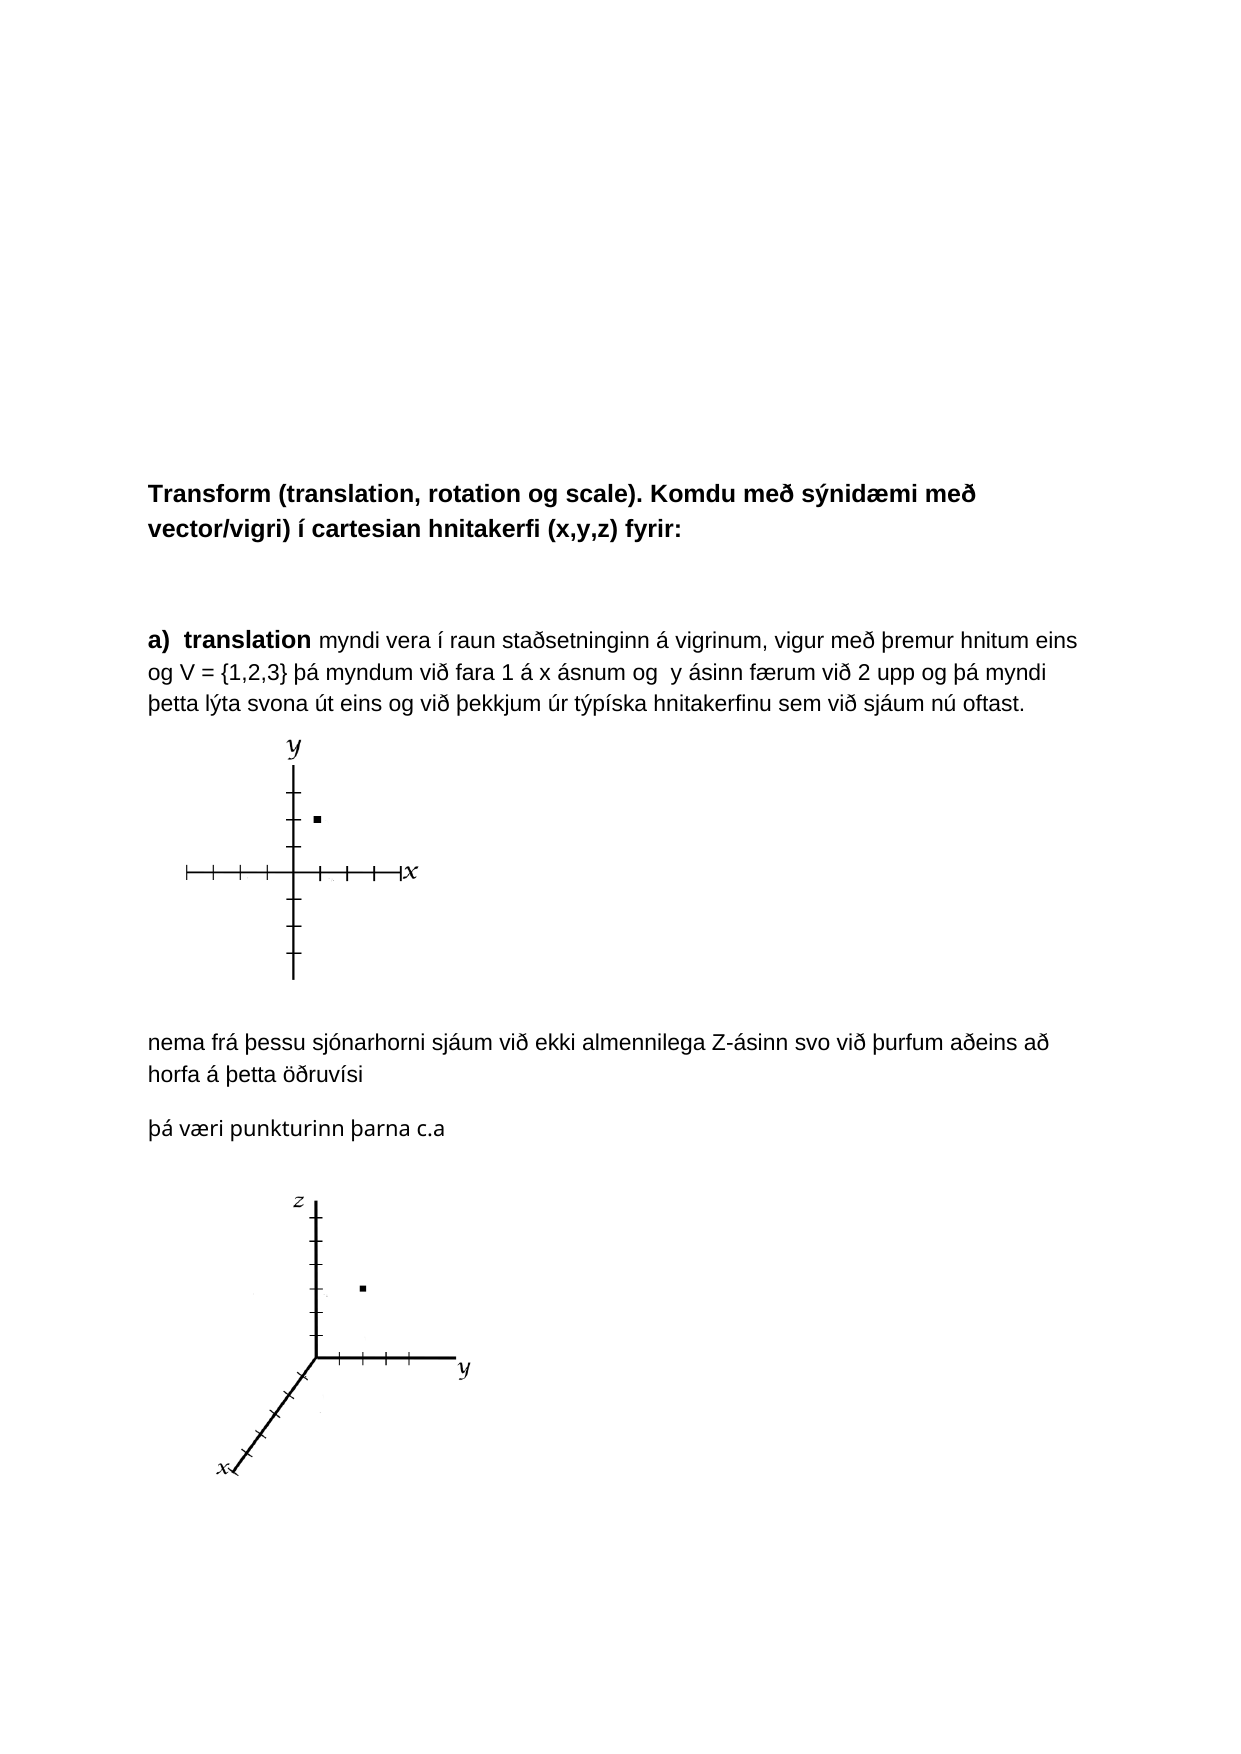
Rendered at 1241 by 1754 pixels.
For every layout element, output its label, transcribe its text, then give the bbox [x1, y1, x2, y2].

text a) translation myndi vera í raun staðsetninginn á vigrinum, vigur með þremur hnitum eins og V = {1,2,3} þá myndum við fara 1 á x ásnum og y ásinn færum við 2 upp og þá myndi þetta lýta svona út eins og við þekkjum úr týpíska hnitakerfinu sem við sjáum nú oftast. [148, 624, 1093, 781]
text nema frá þessu sjónarhorni sjáum við ekki almennilega Z-ásinn svo við þurfum aðeins að horfa á þetta öðruvísi [148, 1029, 1093, 1087]
text þá væri punkturinn þarna c.a [148, 1113, 1093, 1143]
text Transform (translation, rotation og scale). Komdu með sýnidæmi með vector/vigri) í cartesian hnitakerfi (x,y,z) fyrir: [148, 479, 1093, 543]
